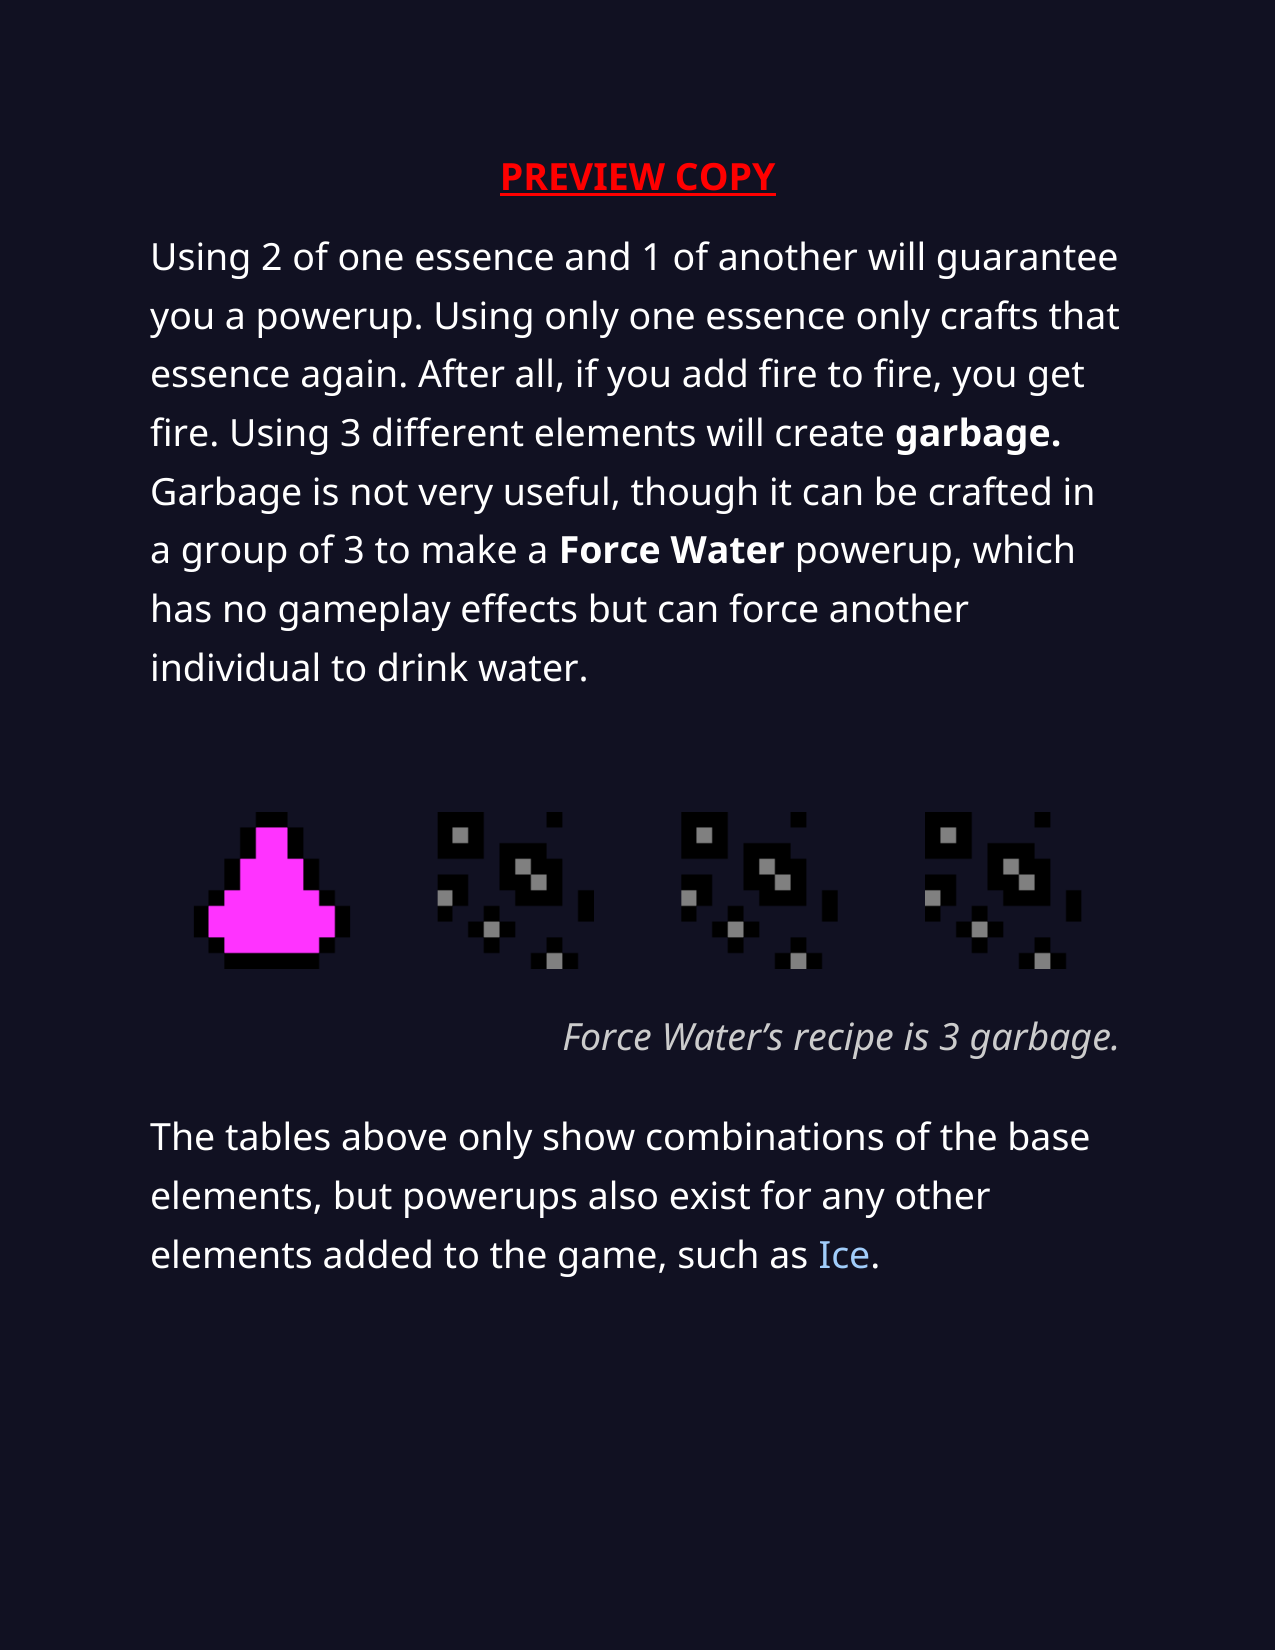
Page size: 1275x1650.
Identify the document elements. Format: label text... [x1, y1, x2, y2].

text The tables above only show combinations of the base elements, but powerups also exist for any other elements added to the game, such as Ice. [150, 1111, 1125, 1279]
table_header [638, 813, 681, 969]
picture [193, 812, 350, 969]
table_header [350, 813, 394, 969]
picture [437, 812, 594, 969]
picture [681, 812, 838, 969]
picture [925, 812, 1082, 969]
text Force Water’s recipe is 3 garbage. [150, 1010, 1125, 1061]
table_header [594, 813, 637, 969]
table_header [1082, 813, 1125, 969]
table_header [881, 813, 925, 969]
table_header [150, 813, 193, 969]
text Using 2 of one essence and 1 of another will guarantee you a powerup. Using only one essence only crafts that essence again. After all, if you add fire to fire, you get fire. Using 3 different elements will create garbage. Garbage is not very useful, though it can be crafted in a group of 3 to make a Force Water powerup, which has no gameplay effects but can force another individual to drink water. [150, 231, 1125, 692]
table_header [394, 813, 437, 969]
table_header [838, 813, 881, 969]
